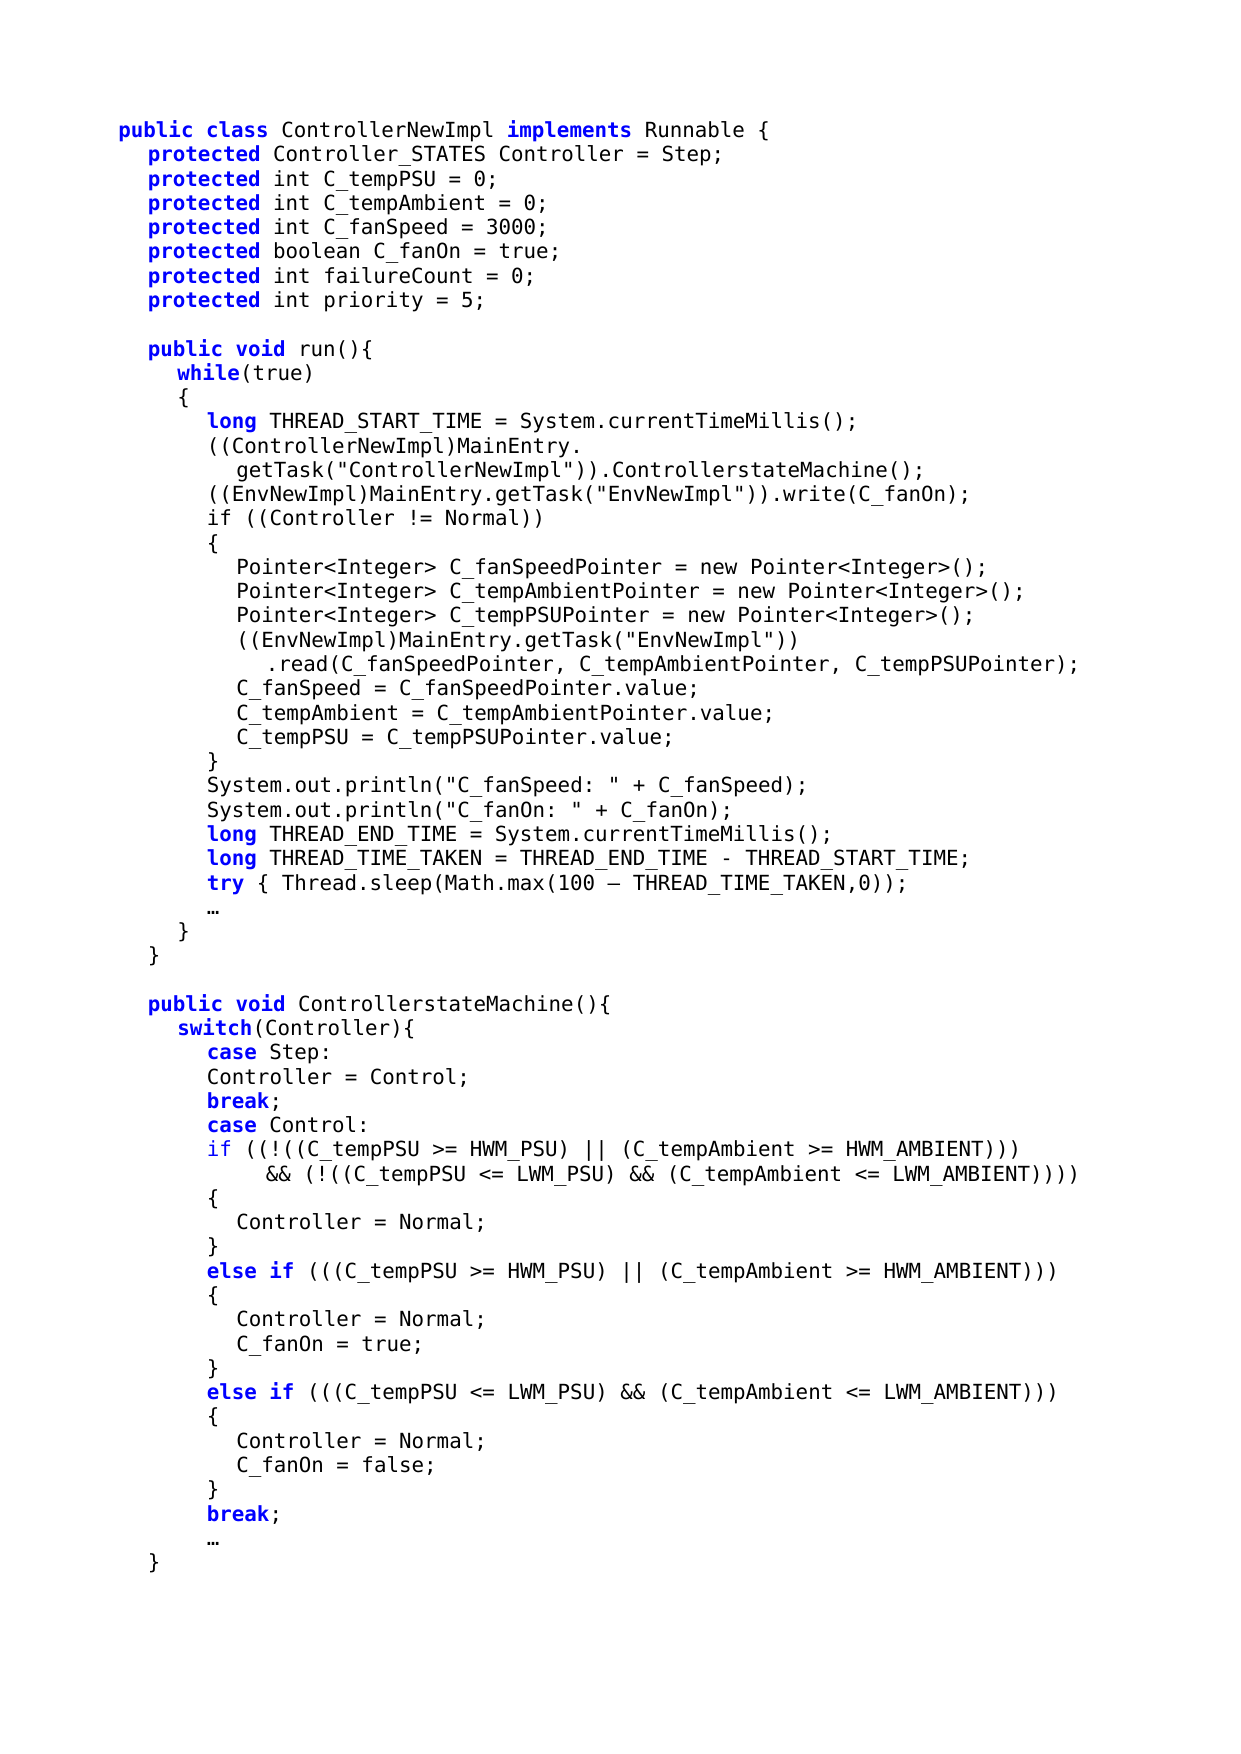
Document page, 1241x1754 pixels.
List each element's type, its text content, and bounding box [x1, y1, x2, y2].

text ((EnvNewImpl)MainEntry.getTask("EnvNewImpl")) [118, 628, 1122, 652]
text try { Thread.sleep(Math.max(100 – THREAD_TIME_TAKEN,0)); [118, 871, 1122, 895]
text protected boolean C_fanOn = true; [118, 239, 1122, 264]
text long THREAD_START_TIME = System.currentTimeMillis(); [118, 409, 1122, 434]
text C_tempPSU = C_tempPSUPointer.value; [118, 725, 1122, 749]
text } [118, 1356, 1122, 1380]
text if ((!((C_tempPSU >= HWM_PSU) || (C_tempAmbient >= HWM_AMBIENT))) [118, 1137, 1122, 1162]
text C_fanSpeed = C_fanSpeedPointer.value; [118, 676, 1122, 701]
text Pointer<Integer> C_tempAmbientPointer = new Pointer<Integer>(); [118, 579, 1122, 603]
text case Control: [118, 1113, 1122, 1137]
text { [118, 1283, 1122, 1307]
text } [118, 1477, 1122, 1502]
text { [118, 385, 1122, 409]
text while(true) [118, 361, 1122, 385]
text long THREAD_END_TIME = System.currentTimeMillis(); [118, 822, 1122, 846]
text protected Controller_STATES Controller = Step; [118, 142, 1122, 167]
text long THREAD_TIME_TAKEN = THREAD_END_TIME - THREAD_START_TIME; [118, 846, 1122, 871]
text } [118, 1550, 1122, 1574]
text Controller = Normal; [118, 1307, 1122, 1332]
text else if (((C_tempPSU <= LWM_PSU) && (C_tempAmbient <= LWM_AMBIENT))) [118, 1380, 1122, 1404]
text { [118, 1186, 1122, 1210]
text Controller = Normal; [118, 1429, 1122, 1453]
text } [118, 943, 1122, 968]
text ((EnvNewImpl)MainEntry.getTask("EnvNewImpl")).write(C_fanOn); [118, 482, 1122, 506]
text case Step: [118, 1040, 1122, 1065]
text { [118, 1404, 1122, 1429]
text protected int C_tempPSU = 0; [118, 167, 1122, 191]
text Controller = Control; [118, 1065, 1122, 1089]
text ((ControllerNewImpl)MainEntry. [118, 434, 1122, 458]
text protected int C_fanSpeed = 3000; [118, 215, 1122, 239]
text break; [118, 1502, 1122, 1526]
text Pointer<Integer> C_fanSpeedPointer = new Pointer<Integer>(); [118, 555, 1122, 579]
text … [118, 895, 1122, 919]
text public class ControllerNewImpl implements Runnable { [118, 118, 1122, 142]
text && (!((C_tempPSU <= LWM_PSU) && (C_tempAmbient <= LWM_AMBIENT)))) [118, 1162, 1122, 1186]
text break; [118, 1089, 1122, 1113]
text } [118, 1234, 1122, 1259]
text } [118, 749, 1122, 773]
text Controller = Normal; [118, 1210, 1122, 1234]
text C_fanOn = true; [118, 1332, 1122, 1356]
text if ((Controller != Normal)) [118, 506, 1122, 531]
text { [118, 531, 1122, 555]
text System.out.println("C_fanOn: " + C_fanOn); [118, 798, 1122, 822]
text getTask("ControllerNewImpl")).ControllerstateMachine(); [118, 458, 1122, 482]
text C_tempAmbient = C_tempAmbientPointer.value; [118, 701, 1122, 725]
text protected int priority = 5; [118, 288, 1122, 312]
text Pointer<Integer> C_tempPSUPointer = new Pointer<Integer>(); [118, 603, 1122, 628]
text else if (((C_tempPSU >= HWM_PSU) || (C_tempAmbient >= HWM_AMBIENT))) [118, 1259, 1122, 1283]
text public void run(){ [118, 337, 1122, 361]
text protected int C_tempAmbient = 0; [118, 191, 1122, 215]
text .read(C_fanSpeedPointer, C_tempAmbientPointer, C_tempPSUPointer); [118, 652, 1122, 676]
text System.out.println("C_fanSpeed: " + C_fanSpeed); [118, 773, 1122, 798]
text } [118, 919, 1122, 943]
text … [118, 1526, 1122, 1550]
text C_fanOn = false; [118, 1453, 1122, 1477]
text protected int failureCount = 0; [118, 264, 1122, 288]
text switch(Controller){ [118, 1016, 1122, 1040]
text public void ControllerstateMachine(){ [118, 992, 1122, 1016]
